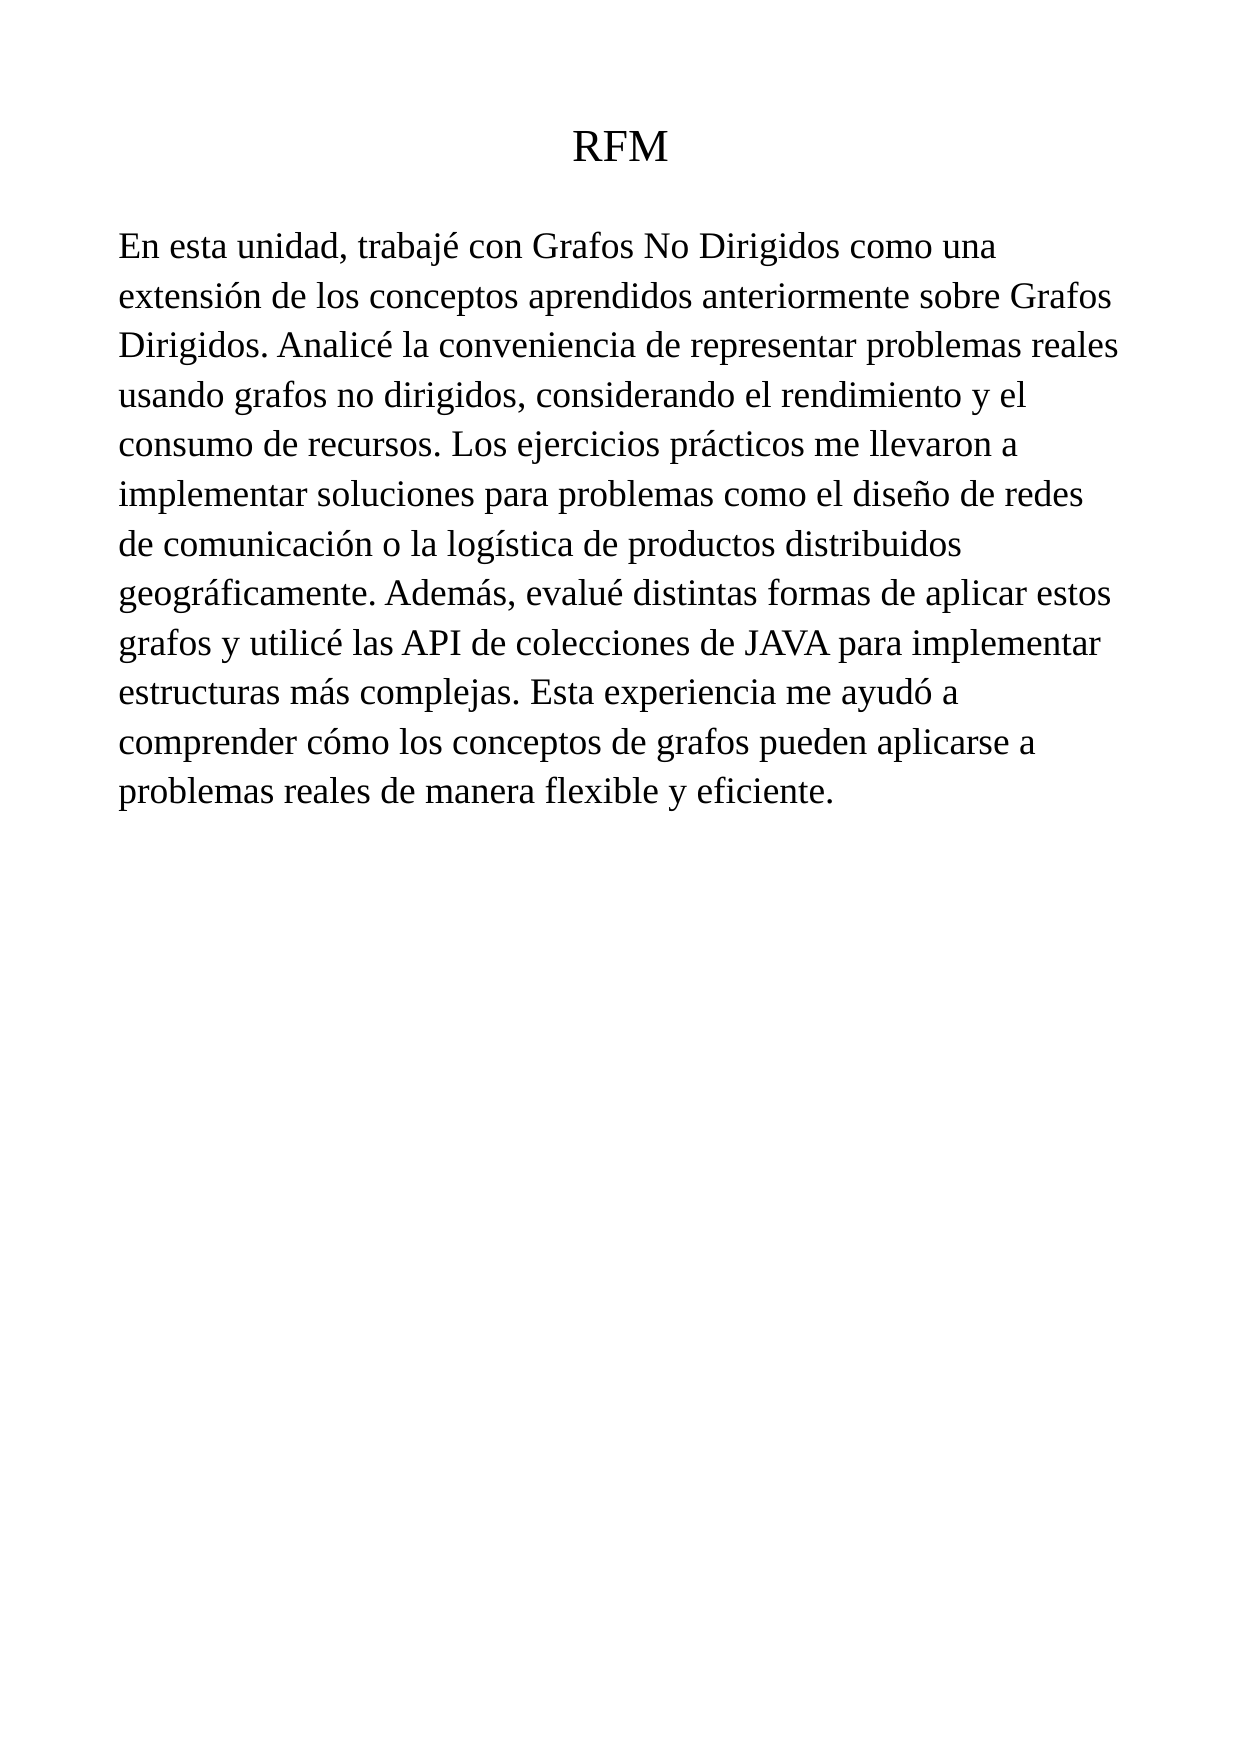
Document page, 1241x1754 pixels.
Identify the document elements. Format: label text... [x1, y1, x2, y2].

text RFM [118, 118, 1122, 171]
text En esta unidad, trabajé con Grafos No Dirigidos como una extensión de los conceptos aprendidos anteriormente sobre Grafos Dirigidos. Analicé la conveniencia de representar problemas reales usando grafos no dirigidos, considerando el rendimiento y el consumo de recursos. Los ejercicios prácticos me llevaron a implementar soluciones para problemas como el diseño de redes de comunicación o la logística de productos distribuidos geográficamente. Además, evalué distintas formas de aplicar estos grafos y utilicé las API de colecciones de JAVA para implementar estructuras más complejas. Esta experiencia me ayudó a comprender cómo los conceptos de grafos pueden aplicarse a problemas reales de manera flexible y eficiente. [118, 223, 1122, 812]
